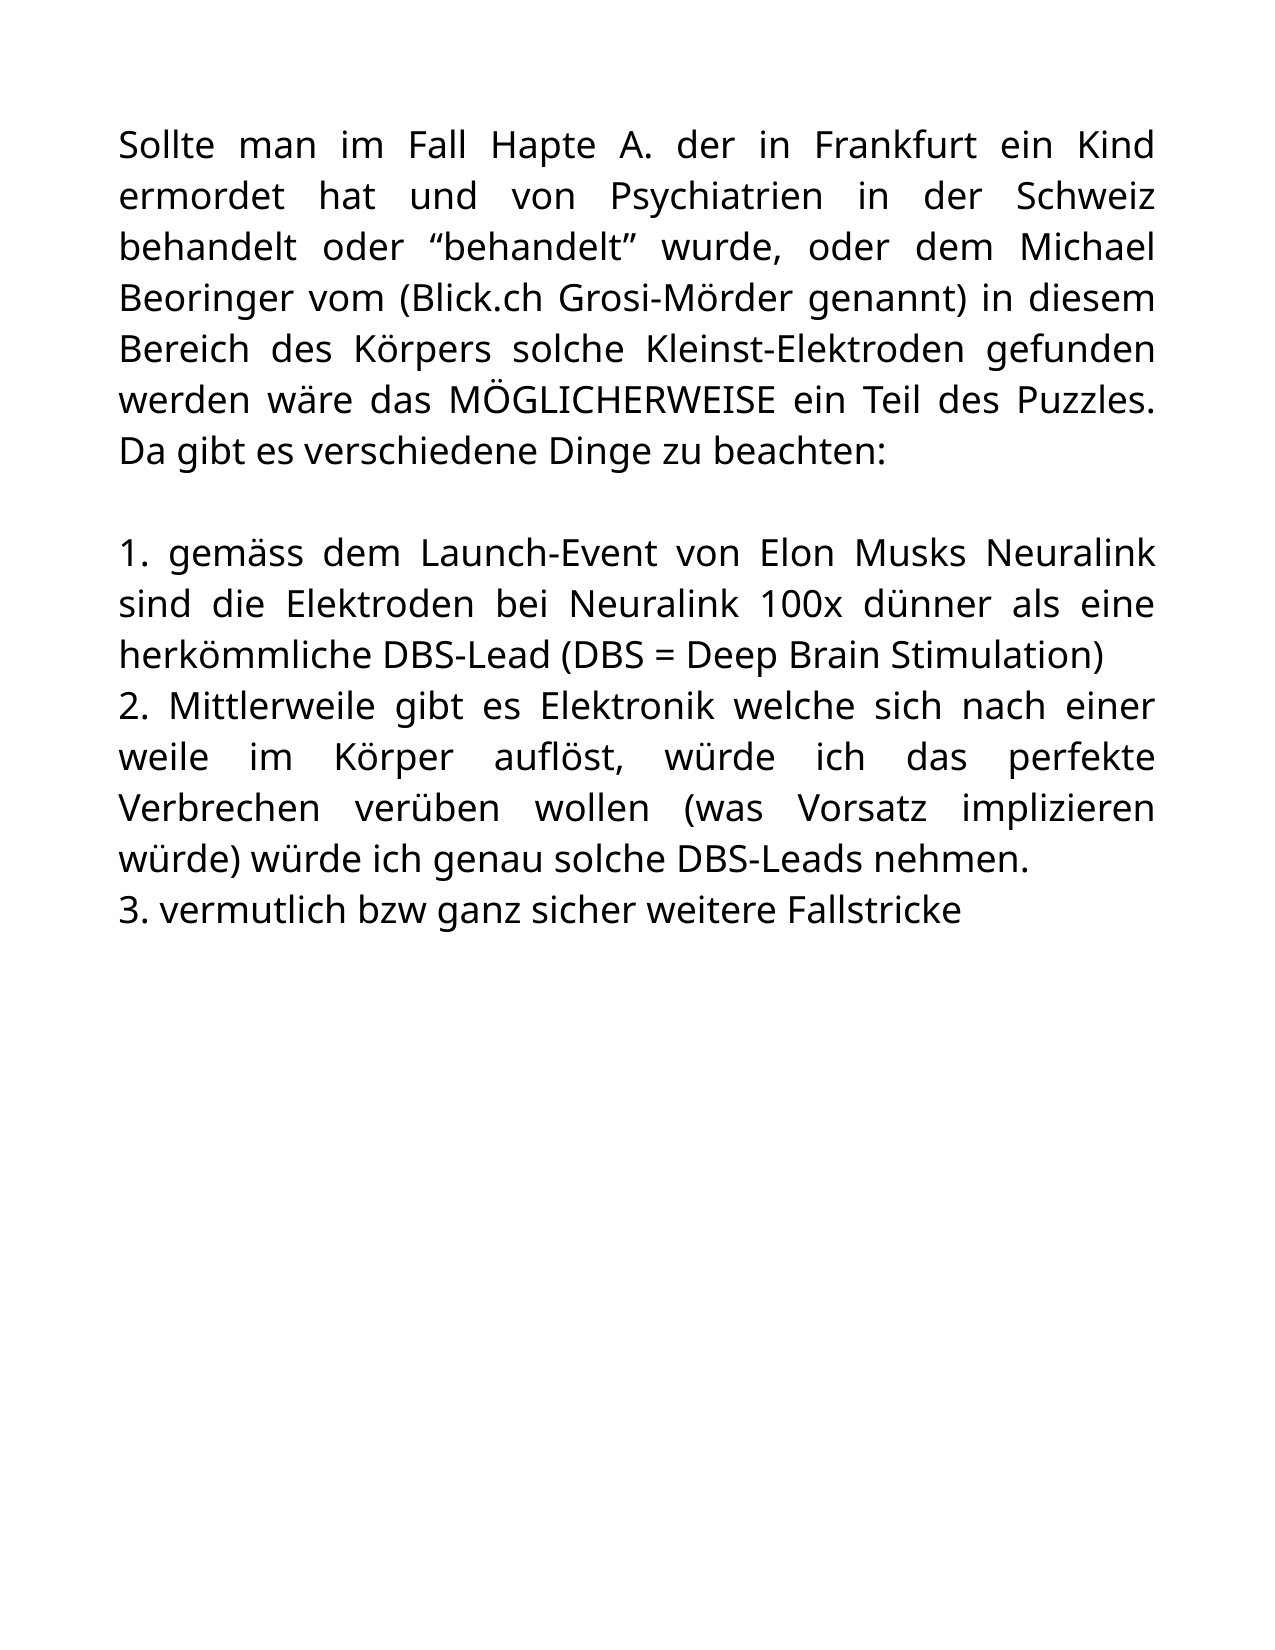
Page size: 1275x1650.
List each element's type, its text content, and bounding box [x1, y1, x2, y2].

text 1. gemäss dem Launch-Event von Elon Musks Neuralink sind die Elektroden bei Neuralink 100x dünner als eine herkömmliche DBS-Lead (DBS = Deep Brain Stimulation) [118, 526, 1157, 679]
text 3. vermutlich bzw ganz sicher weitere Fallstricke [118, 884, 1157, 935]
text 2. Mittlerweile gibt es Elektronik welche sich nach einer weile im Körper auflöst, würde ich das perfekte Verbrechen verüben wollen (was Vorsatz implizieren würde) würde ich genau solche DBS-Leads nehmen. [118, 679, 1157, 884]
text Sollte man im Fall Hapte A. der in Frankfurt ein Kind ermordet hat und von Psychiatrien in der Schweiz behandelt oder “behandelt” wurde, oder dem Michael Beoringer vom (Blick.ch Grosi-Mörder genannt) in diesem Bereich des Körpers solche Kleinst-Elektroden gefunden werden wäre das MÖGLICHERWEISE ein Teil des Puzzles. Da gibt es verschiedene Dinge zu beachten: [118, 118, 1157, 475]
